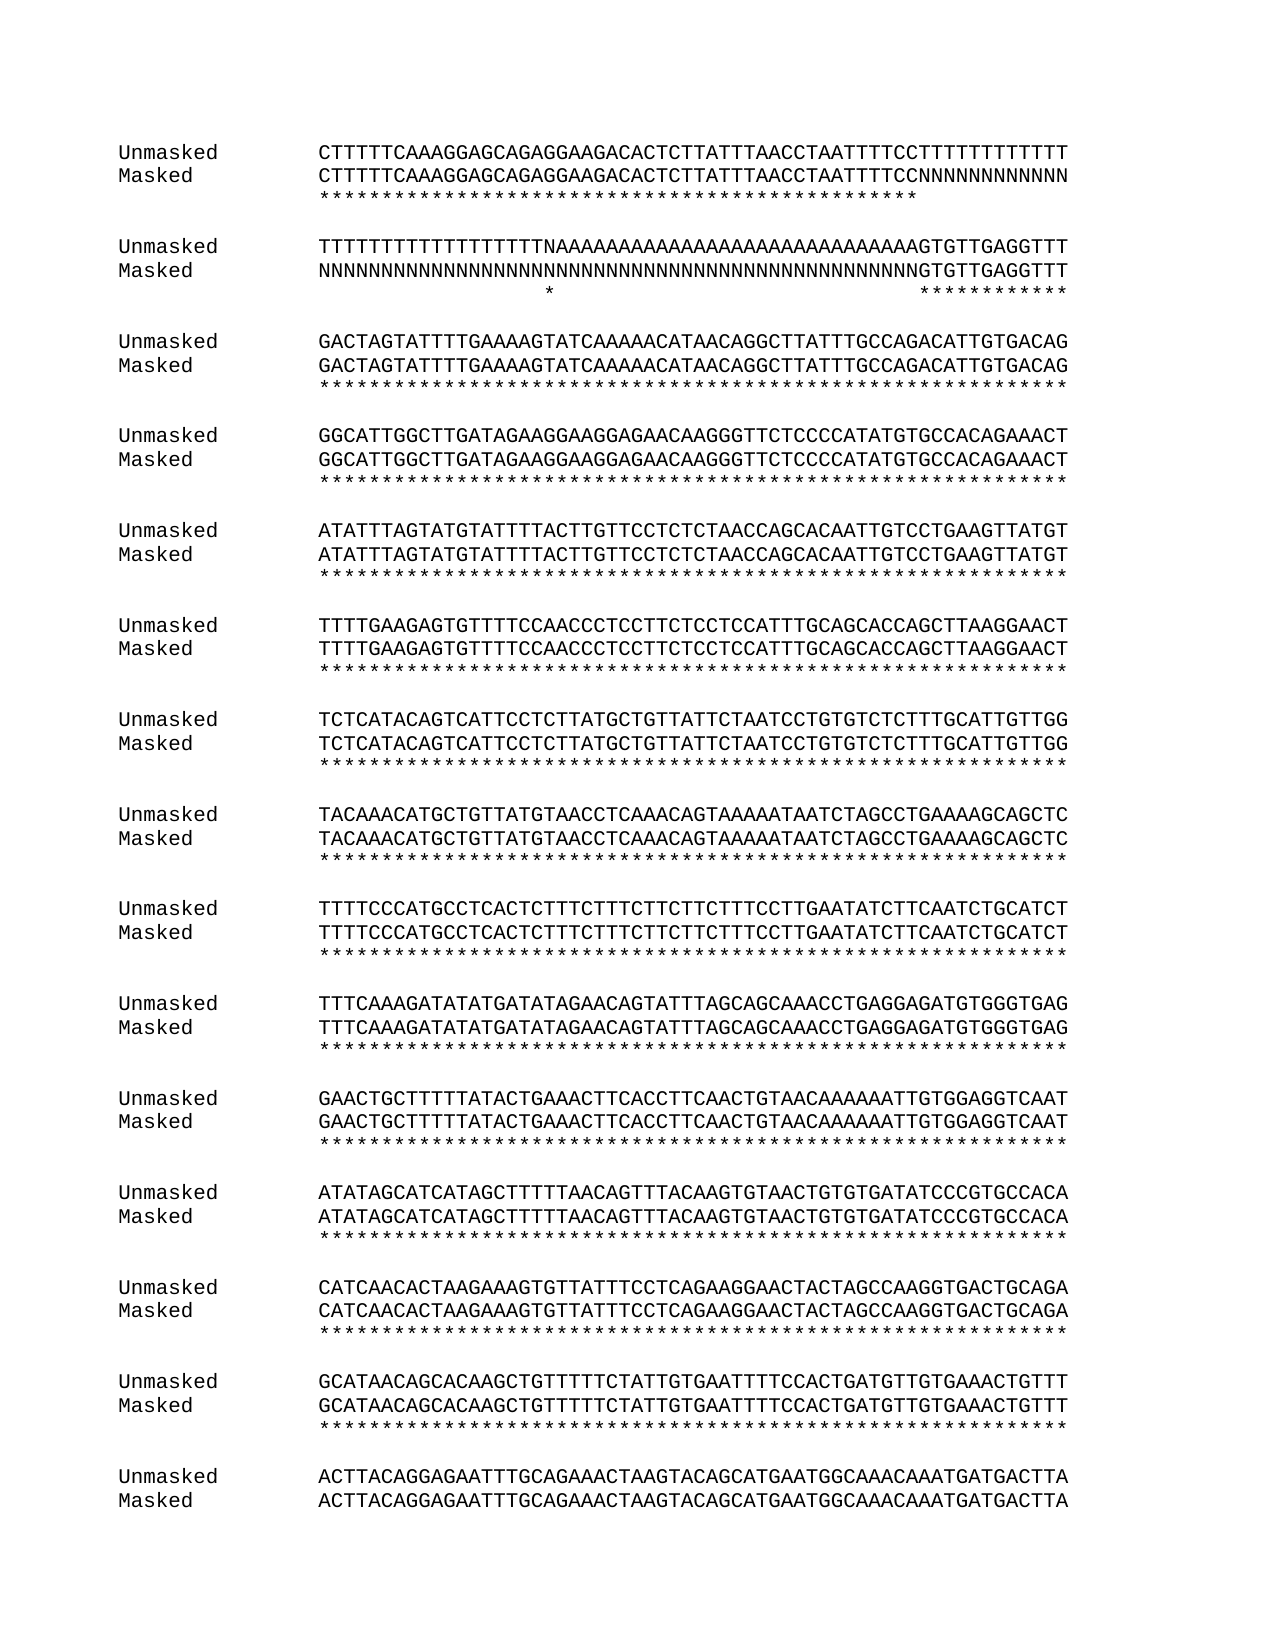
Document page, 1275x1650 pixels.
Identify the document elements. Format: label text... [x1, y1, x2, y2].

text ************************************************************ [118, 662, 1157, 686]
text Unmasked GAACTGCTTTTTATACTGAAACTTCACCTTCAACTGTAACAAAAAATTGTGGAGGTCAAT [118, 1088, 1157, 1111]
text ************************************************************ [118, 1040, 1157, 1064]
text ************************************************************ [118, 1324, 1157, 1348]
text ************************************************************ [118, 1419, 1157, 1442]
text Unmasked ATATTTAGTATGTATTTTACTTGTTCCTCTCTAACCAGCACAATTGTCCTGAAGTTATGT [118, 520, 1157, 544]
text Masked ATATTTAGTATGTATTTTACTTGTTCCTCTCTAACCAGCACAATTGTCCTGAAGTTATGT [118, 544, 1157, 567]
text Masked ACTTACAGGAGAATTTGCAGAAACTAAGTACAGCATGAATGGCAAACAAATGATGACTTA [118, 1489, 1157, 1513]
text Unmasked TTTTGAAGAGTGTTTTCCAACCCTCCTTCTCCTCCATTTGCAGCACCAGCTTAAGGAACT [118, 615, 1157, 638]
text Unmasked TCTCATACAGTCATTCCTCTTATGCTGTTATTCTAATCCTGTGTCTCTTTGCATTGTTGG [118, 709, 1157, 733]
text Unmasked CATCAACACTAAGAAAGTGTTATTTCCTCAGAAGGAACTACTAGCCAAGGTGACTGCAGA [118, 1277, 1157, 1300]
text Unmasked TTTCAAAGATATATGATATAGAACAGTATTTAGCAGCAAACCTGAGGAGATGTGGGTGAG [118, 993, 1157, 1017]
text * ************ [118, 284, 1157, 307]
text Masked ATATAGCATCATAGCTTTTTAACAGTTTACAAGTGTAACTGTGTGATATCCCGTGCCACA [118, 1206, 1157, 1229]
text Unmasked TTTTCCCATGCCTCACTCTTTCTTTCTTCTTCTTTCCTTGAATATCTTCAATCTGCATCT [118, 898, 1157, 922]
text ************************************************************ [118, 851, 1157, 875]
text ************************************************************ [118, 946, 1157, 969]
text Masked TTTTCCCATGCCTCACTCTTTCTTTCTTCTTCTTTCCTTGAATATCTTCAATCTGCATCT [118, 922, 1157, 946]
text ************************************************************ [118, 473, 1157, 496]
text Masked TTTTGAAGAGTGTTTTCCAACCCTCCTTCTCCTCCATTTGCAGCACCAGCTTAAGGAACT [118, 638, 1157, 662]
text Unmasked TACAAACATGCTGTTATGTAACCTCAAACAGTAAAAATAATCTAGCCTGAAAAGCAGCTC [118, 804, 1157, 827]
text Masked NNNNNNNNNNNNNNNNNNNNNNNNNNNNNNNNNNNNNNNNNNNNNNNNGTGTTGAGGTTT [118, 260, 1157, 284]
text Unmasked ACTTACAGGAGAATTTGCAGAAACTAAGTACAGCATGAATGGCAAACAAATGATGACTTA [118, 1466, 1157, 1489]
text Masked GAACTGCTTTTTATACTGAAACTTCACCTTCAACTGTAACAAAAAATTGTGGAGGTCAAT [118, 1111, 1157, 1135]
text ************************************************ [118, 189, 1157, 213]
text ************************************************************ [118, 1135, 1157, 1158]
text Masked GCATAACAGCACAAGCTGTTTTTCTATTGTGAATTTTCCACTGATGTTGTGAAACTGTTT [118, 1395, 1157, 1419]
text ************************************************************ [118, 757, 1157, 780]
text Unmasked ATATAGCATCATAGCTTTTTAACAGTTTACAAGTGTAACTGTGTGATATCCCGTGCCACA [118, 1182, 1157, 1206]
text Masked GACTAGTATTTTGAAAAGTATCAAAAACATAACAGGCTTATTTGCCAGACATTGTGACAG [118, 354, 1157, 378]
text Masked CTTTTTCAAAGGAGCAGAGGAAGACACTCTTATTTAACCTAATTTTCCNNNNNNNNNNNN [118, 165, 1157, 189]
text Unmasked GGCATTGGCTTGATAGAAGGAAGGAGAACAAGGGTTCTCCCCATATGTGCCACAGAAACT [118, 426, 1157, 449]
text ************************************************************ [118, 1229, 1157, 1253]
text ************************************************************ [118, 567, 1157, 591]
text ************************************************************ [118, 378, 1157, 402]
text Masked TCTCATACAGTCATTCCTCTTATGCTGTTATTCTAATCCTGTGTCTCTTTGCATTGTTGG [118, 733, 1157, 757]
text Unmasked GCATAACAGCACAAGCTGTTTTTCTATTGTGAATTTTCCACTGATGTTGTGAAACTGTTT [118, 1371, 1157, 1395]
text Unmasked CTTTTTCAAAGGAGCAGAGGAAGACACTCTTATTTAACCTAATTTTCCTTTTTTTTTTTT [118, 142, 1157, 165]
text Masked TACAAACATGCTGTTATGTAACCTCAAACAGTAAAAATAATCTAGCCTGAAAAGCAGCTC [118, 827, 1157, 851]
text Unmasked TTTTTTTTTTTTTTTTTTNAAAAAAAAAAAAAAAAAAAAAAAAAAAAAGTGTTGAGGTTT [118, 236, 1157, 260]
text Masked GGCATTGGCTTGATAGAAGGAAGGAGAACAAGGGTTCTCCCCATATGTGCCACAGAAACT [118, 449, 1157, 473]
text Unmasked GACTAGTATTTTGAAAAGTATCAAAAACATAACAGGCTTATTTGCCAGACATTGTGACAG [118, 331, 1157, 354]
text Masked CATCAACACTAAGAAAGTGTTATTTCCTCAGAAGGAACTACTAGCCAAGGTGACTGCAGA [118, 1300, 1157, 1324]
text Masked TTTCAAAGATATATGATATAGAACAGTATTTAGCAGCAAACCTGAGGAGATGTGGGTGAG [118, 1017, 1157, 1040]
